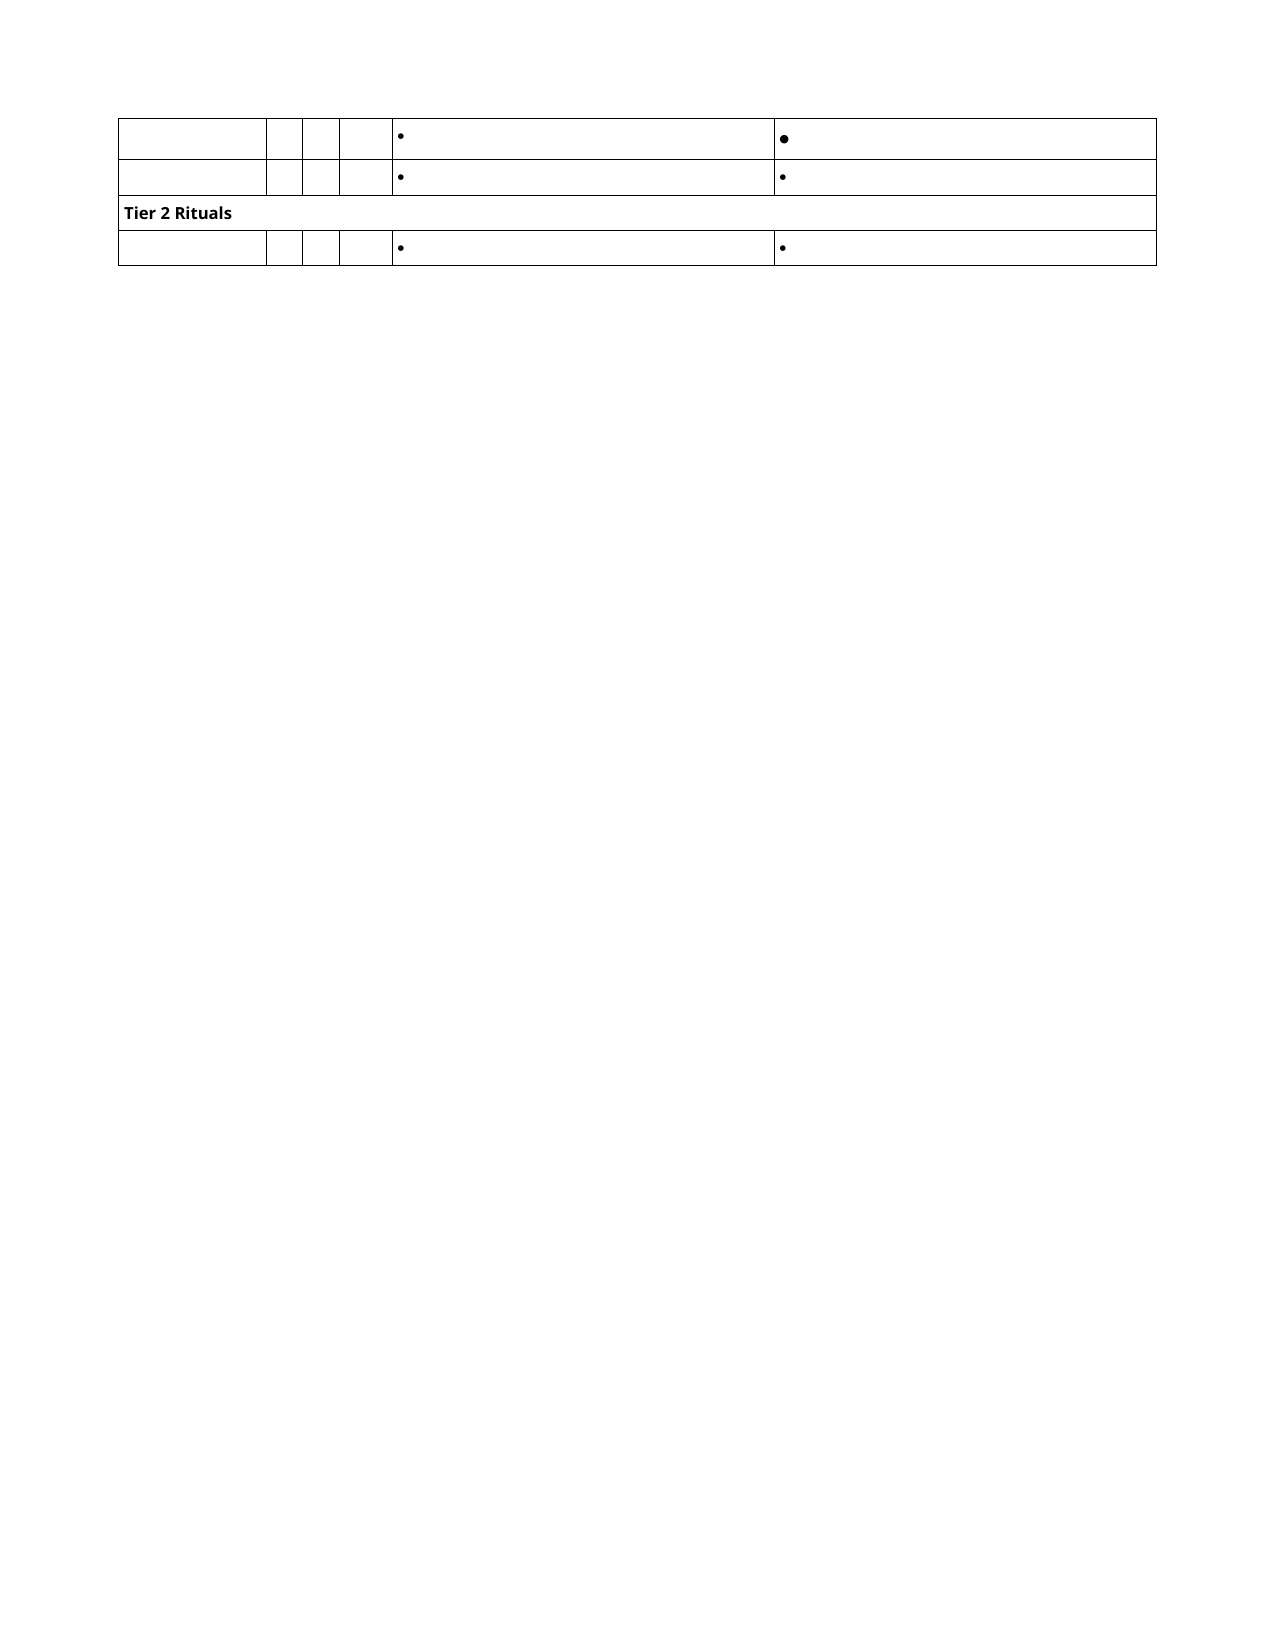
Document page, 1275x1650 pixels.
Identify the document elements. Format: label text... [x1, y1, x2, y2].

table_cell [775, 160, 1156, 194]
table_cell Tier 2 Rituals [119, 196, 1156, 230]
table_cell [119, 231, 266, 265]
table_cell [267, 231, 302, 265]
table_cell [267, 160, 302, 194]
table_cell [775, 119, 1156, 159]
table_cell [119, 160, 266, 194]
table_cell [340, 119, 392, 159]
table_cell [393, 231, 774, 265]
table_cell [303, 160, 339, 194]
table_cell [267, 119, 302, 159]
table_cell [303, 231, 339, 265]
table_cell [340, 231, 392, 265]
table_cell [303, 119, 339, 159]
table_cell [393, 160, 774, 194]
table_cell [775, 231, 1156, 265]
table_cell [393, 119, 774, 159]
table_cell [119, 119, 266, 159]
table_cell [340, 160, 392, 194]
